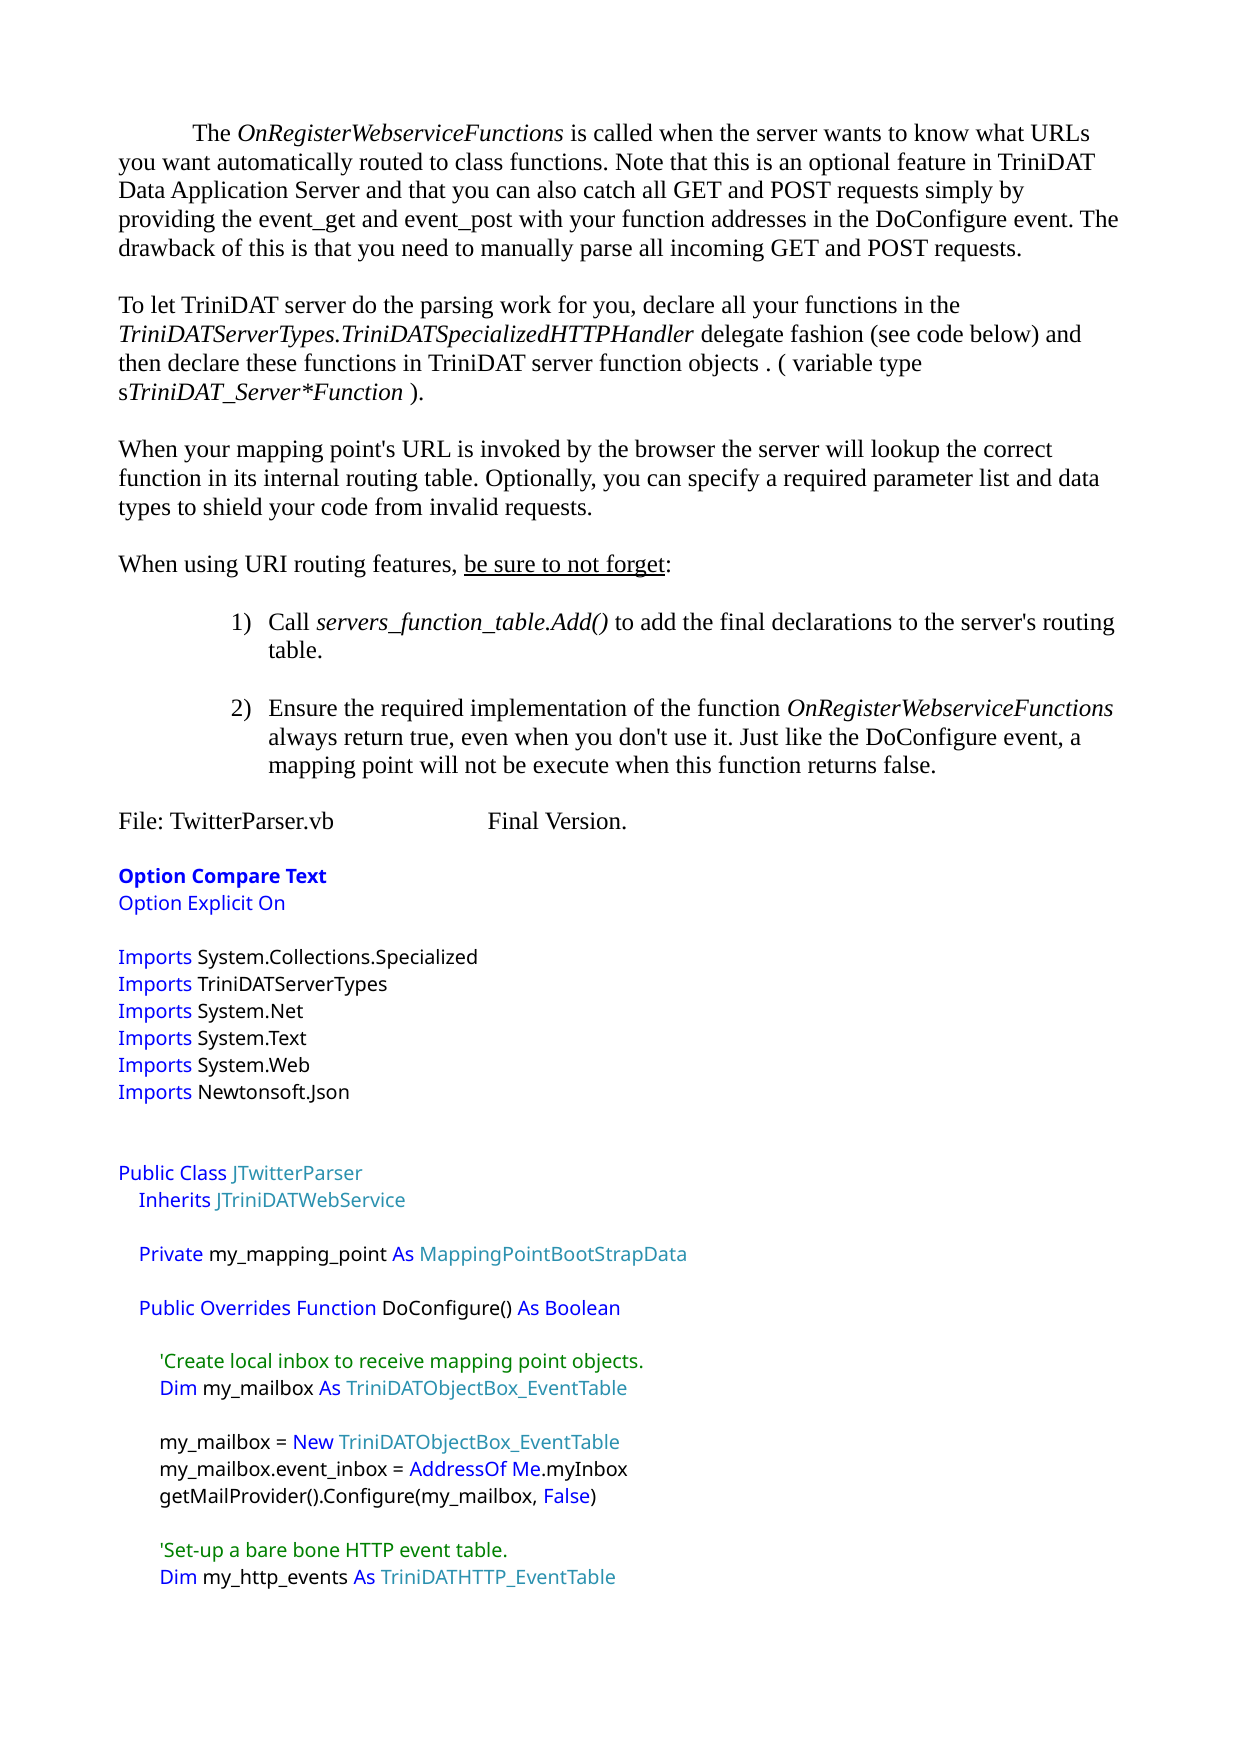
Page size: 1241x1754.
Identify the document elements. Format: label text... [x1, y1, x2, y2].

text Option Compare Text [118, 862, 1122, 889]
text Dim my_mailbox As TriniDATObjectBox_EventTable [118, 1375, 1122, 1402]
text 'Set-up a bare bone HTTP event table. [118, 1537, 1122, 1563]
text Private my_mapping_point As MappingPointBootStrapData [118, 1240, 1122, 1267]
text When using URI routing features, be sure to not forget: [118, 549, 1122, 578]
text Inherits JTriniDATWebService [118, 1186, 1122, 1213]
text Imports System.Net [118, 997, 1122, 1024]
text Imports Newtonsoft.Json [118, 1078, 1122, 1105]
text Dim my_http_events As TriniDATHTTP_EventTable [118, 1563, 1122, 1591]
text Public Overrides Function DoConfigure() As Boolean [118, 1294, 1122, 1321]
text When your mapping point's URL is invoked by the browser the server will lookup the correct function in its internal routing table. Optionally, you can specify a required parameter list and data types to shield your code from invalid requests. [118, 434, 1122, 521]
text Imports System.Collections.Specialized [118, 943, 1122, 970]
text The OnRegisterWebserviceFunctions is called when the server wants to know what URLs you want automatically routed to class functions. Note that this is an optional feature in TriniDAT Data Application Server and that you can also catch all GET and POST requests simply by providing the event_get and event_post with your function addresses in the DoConfigure event. The drawback of this is that you need to manually parse all incoming GET and POST requests. [118, 118, 1122, 262]
text Imports System.Text [118, 1024, 1122, 1051]
text Public Class JTwitterParser [118, 1159, 1122, 1186]
text 'Create local inbox to receive mapping point objects. [118, 1348, 1122, 1375]
text Imports TriniDATServerTypes [118, 970, 1122, 997]
text File: TwitterParser.vb Final Version. [118, 806, 1122, 835]
text getMailProvider().Configure(my_mailbox, False) [118, 1483, 1122, 1509]
text Imports System.Web [118, 1051, 1122, 1078]
text Option Explicit On [118, 889, 1122, 916]
text my_mailbox.event_inbox = AddressOf Me.myInbox [118, 1456, 1122, 1483]
text To let TriniDAT server do the parsing work for you, declare all your functions in the TriniDATServerTypes.TriniDATSpecializedHTTPHandler delegate fashion (see code below) and then declare these functions in TriniDAT server function objects . ( variable type sTriniDAT_Server*Function ). [118, 291, 1122, 406]
text my_mailbox = New TriniDATObjectBox_EventTable [118, 1429, 1122, 1456]
list Ensure the required implementation of the function OnRegisterWebserviceFunctions always return true, even when you don't use it. Just like the DoConfigure event, a mapping point will not be execute when this function returns false. [231, 693, 1122, 779]
list Call servers_function_table.Add() to add the final declarations to the server's routing table. [231, 607, 1122, 664]
